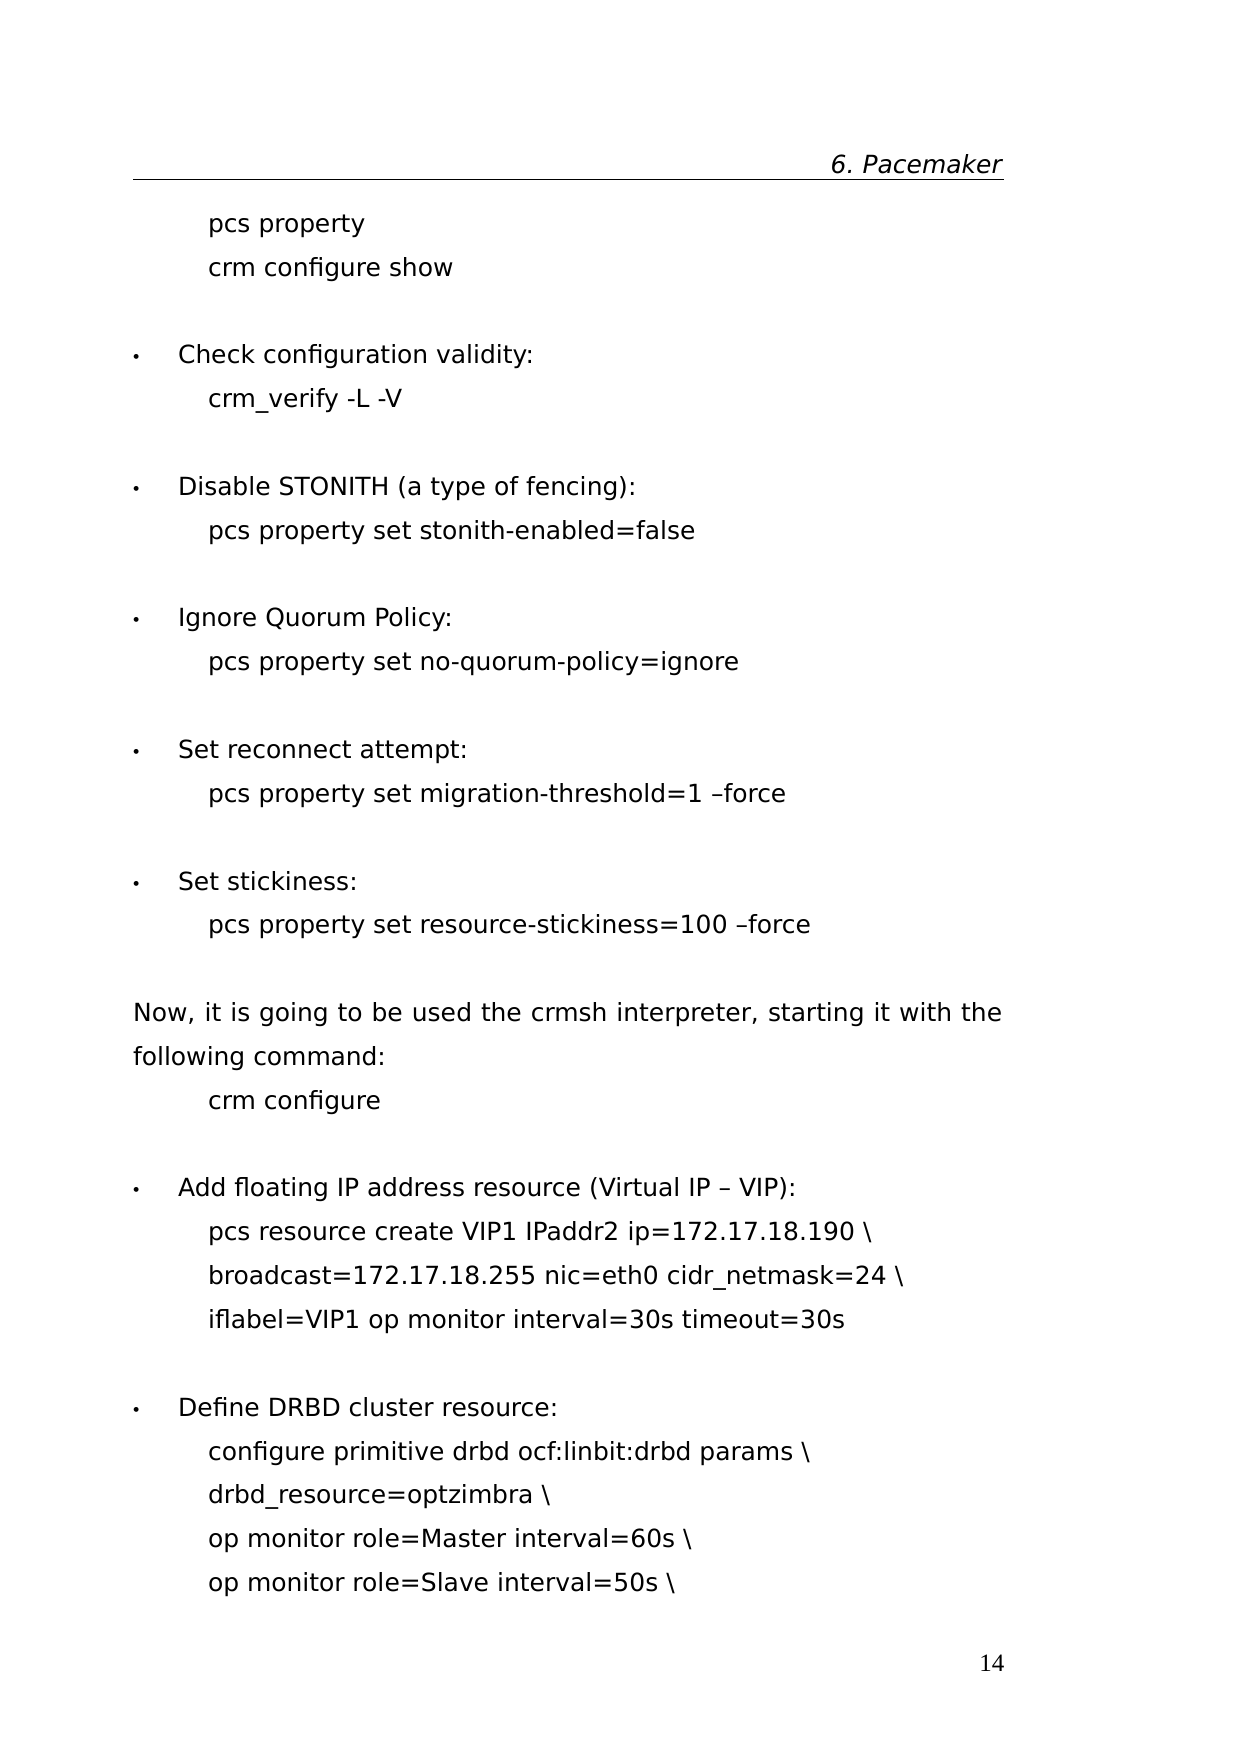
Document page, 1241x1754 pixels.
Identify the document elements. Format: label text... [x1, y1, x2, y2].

list Set reconnect attempt: [133, 735, 1004, 764]
text pcs property set resource-stickiness=100 –force [133, 911, 1004, 940]
text pcs property set migration-threshold=1 –force [133, 779, 1004, 808]
text crm_verify -L -V [133, 384, 1004, 413]
text op monitor role=Slave interval=50s \ [133, 1568, 1004, 1598]
list Check configuration validity: [133, 340, 1004, 370]
list Add floating IP address resource (Virtual IP – VIP): [133, 1174, 1004, 1203]
list Define DRBD cluster resource: [133, 1393, 1004, 1422]
list Set stickiness: [133, 867, 1004, 896]
text broadcast=172.17.18.255 nic=eth0 cidr_netmask=24 \ [133, 1261, 1004, 1291]
text pcs property set no-quorum-policy=ignore [133, 647, 1004, 677]
text op monitor role=Master interval=60s \ [133, 1524, 1004, 1554]
text Now, it is going to be used the crmsh interpreter, starting it with the following command: [133, 998, 1004, 1071]
text configure primitive drbd ocf:linbit:drbd params \ [133, 1437, 1004, 1466]
list Ignore Quorum Policy: [133, 603, 1004, 633]
text crm configure show [133, 253, 1004, 282]
text drbd_resource=optzimbra \ [133, 1481, 1004, 1510]
list Disable STONITH (a type of fencing): [133, 472, 1004, 501]
text pcs property set stonith-enabled=false [133, 516, 1004, 545]
text iflabel=VIP1 op monitor interval=30s timeout=30s [133, 1305, 1004, 1334]
text crm configure [133, 1086, 1004, 1115]
text pcs property [133, 209, 1004, 238]
text pcs resource create VIP1 IPaddr2 ip=172.17.18.190 \ [133, 1217, 1004, 1247]
